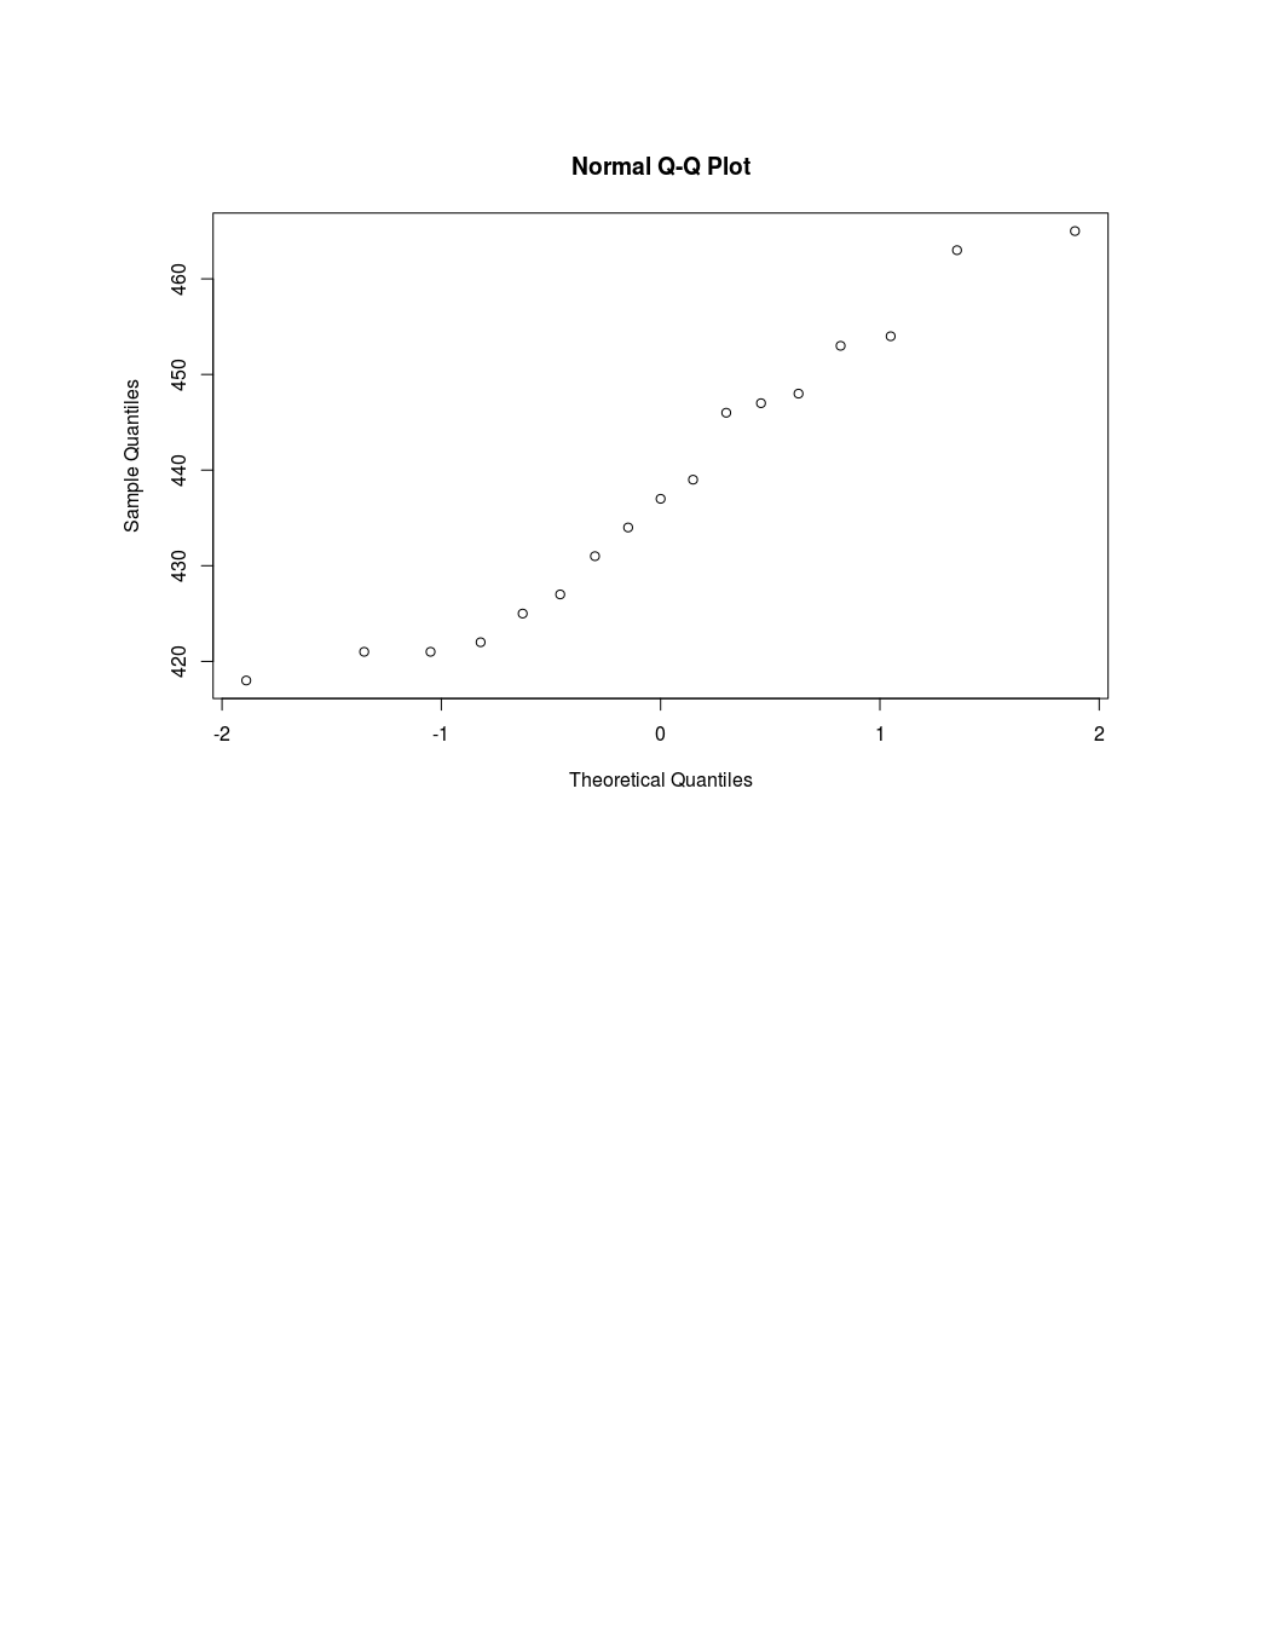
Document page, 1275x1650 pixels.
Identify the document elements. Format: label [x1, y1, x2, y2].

picture [118, 118, 1157, 817]
